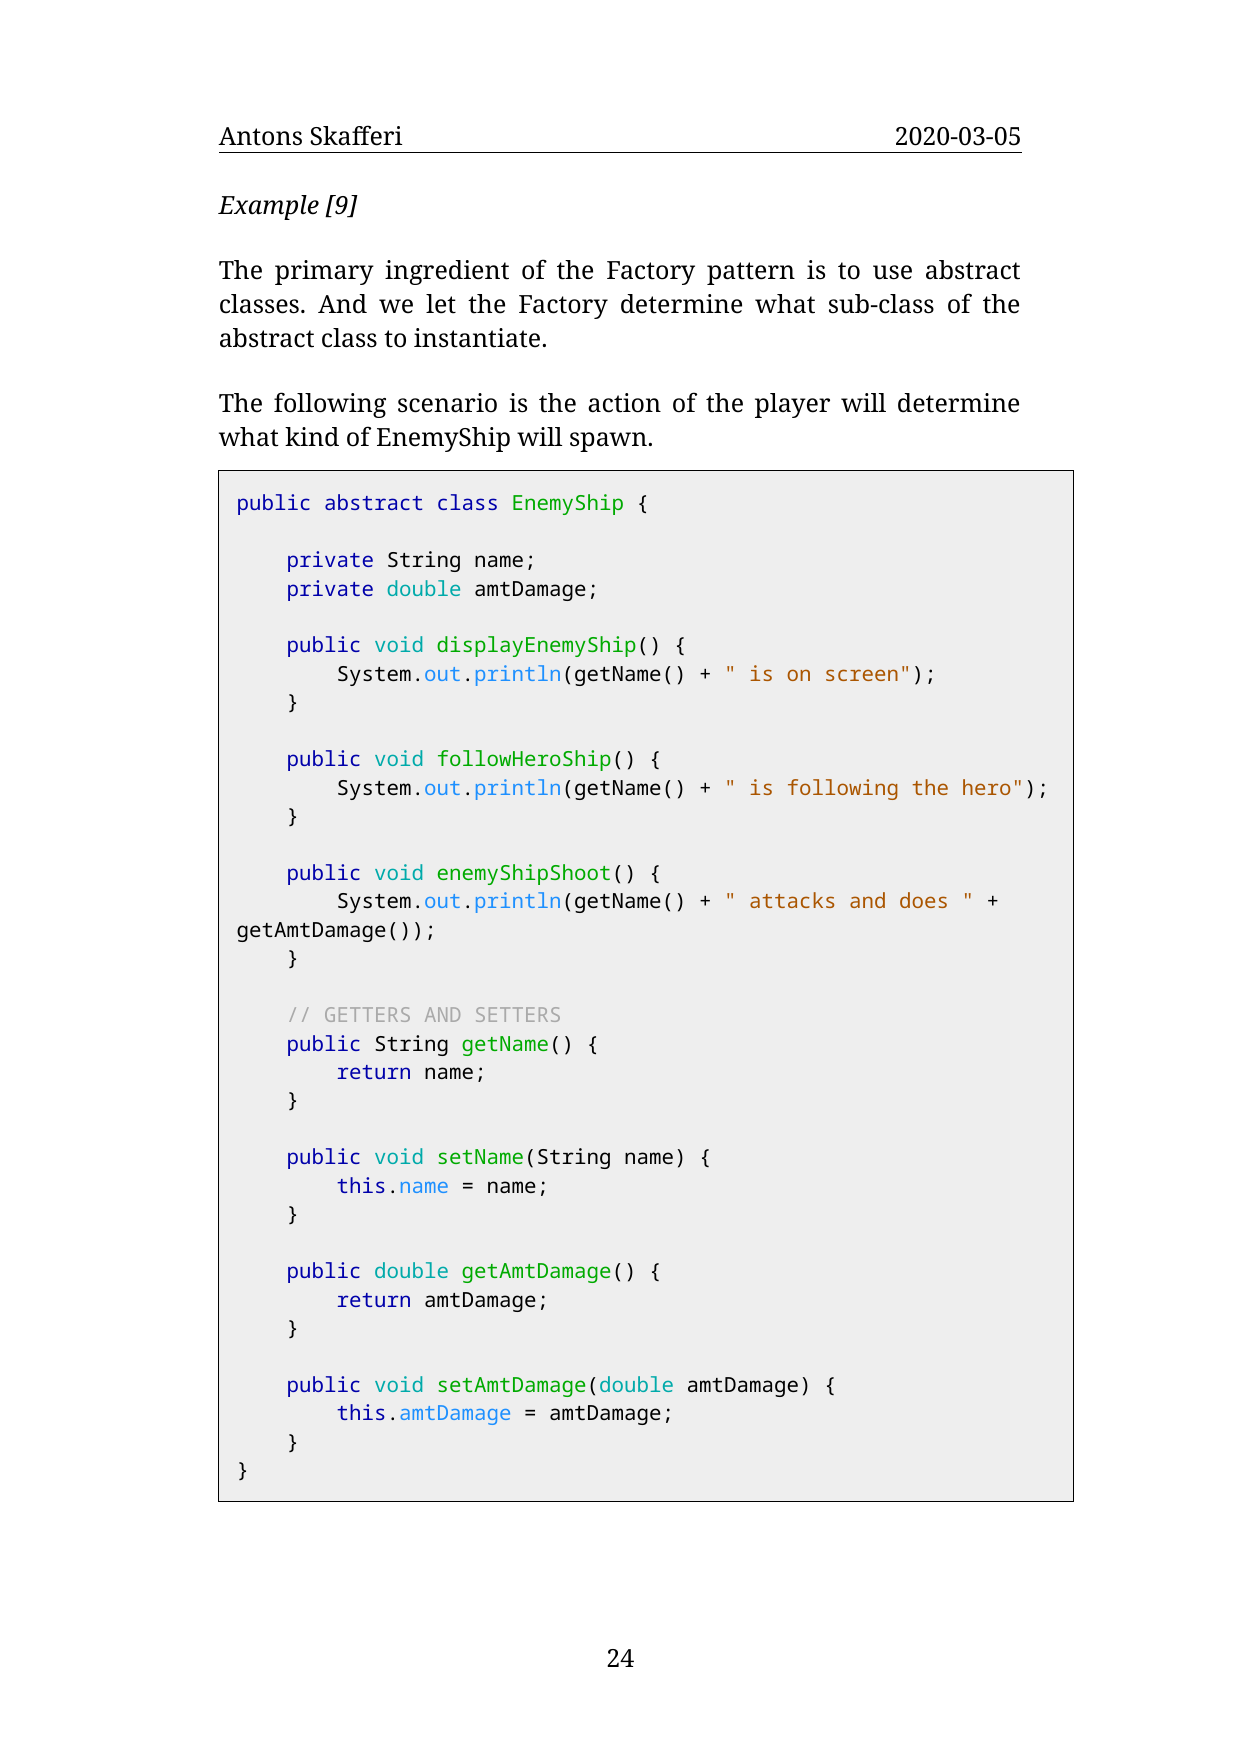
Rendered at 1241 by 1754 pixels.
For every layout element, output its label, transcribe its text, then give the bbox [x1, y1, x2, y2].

text Example [9] [218, 188, 1022, 222]
text The primary ingredient of the Factory pattern is to use abstract classes. And we let the Factory determine what sub-class of the abstract class to instantiate. [218, 252, 1022, 355]
text The following scenario is the action of the player will determine what kind of EnemyShip will spawn. [218, 385, 1022, 453]
